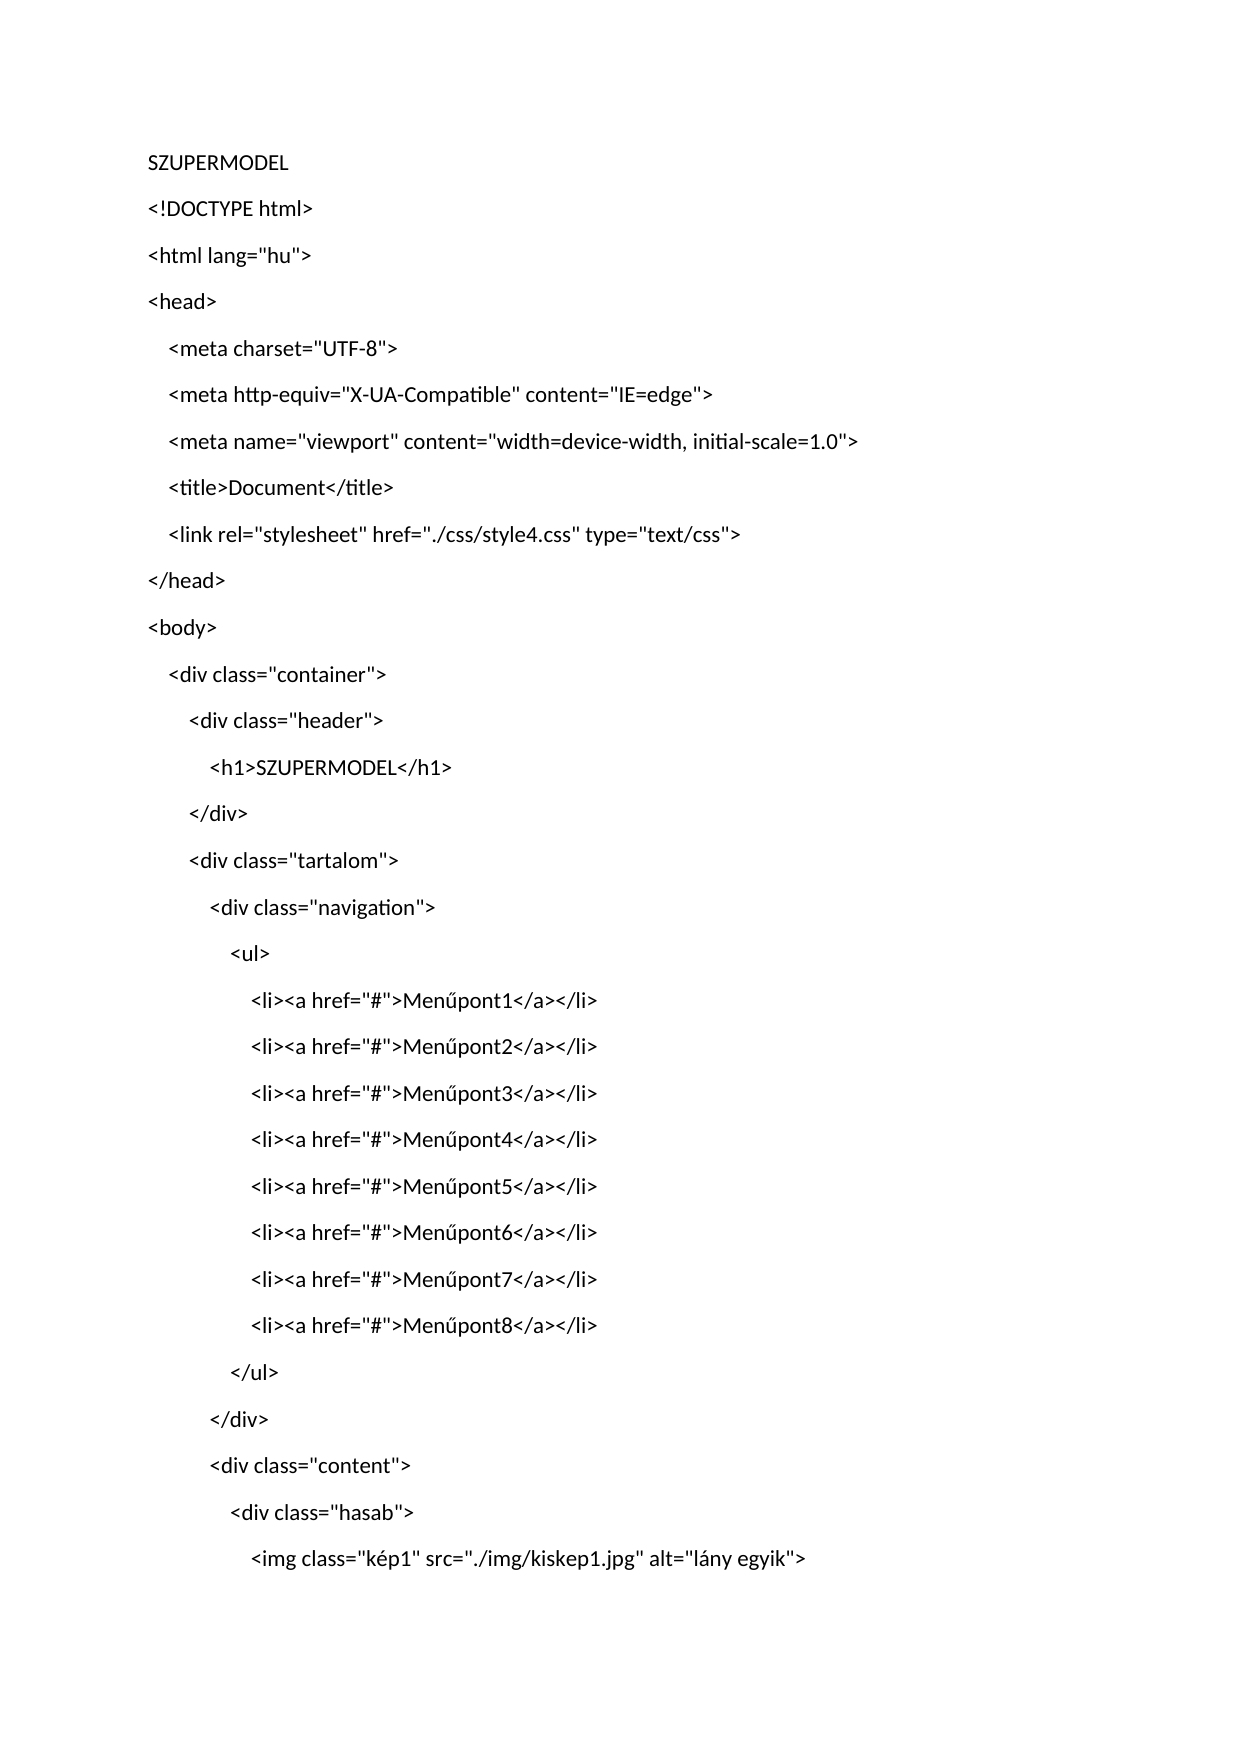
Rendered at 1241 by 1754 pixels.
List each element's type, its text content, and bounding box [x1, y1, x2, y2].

text <li><a href="#">Menűpont5</a></li> [148, 1172, 1093, 1200]
text </div> [148, 1405, 1093, 1433]
text <li><a href="#">Menűpont7</a></li> [148, 1265, 1093, 1293]
text </ul> [148, 1358, 1093, 1386]
text <img class="kép1" src="./img/kiskep1.jpg" alt="lány egyik"> [148, 1544, 1093, 1572]
text <!DOCTYPE html> [148, 194, 1093, 222]
text <body> [148, 613, 1093, 641]
text </head> [148, 567, 1093, 595]
text <html lang="hu"> [148, 241, 1093, 269]
text <li><a href="#">Menűpont8</a></li> [148, 1312, 1093, 1340]
text <div class="tartalom"> [148, 846, 1093, 874]
text SZUPERMODEL [148, 148, 1093, 176]
text <li><a href="#">Menűpont2</a></li> [148, 1032, 1093, 1060]
text <ul> [148, 939, 1093, 967]
text <div class="hasab"> [148, 1498, 1093, 1526]
text <div class="container"> [148, 660, 1093, 688]
text <li><a href="#">Menűpont1</a></li> [148, 986, 1093, 1014]
text </div> [148, 799, 1093, 827]
text <meta name="viewport" content="width=device-width, initial-scale=1.0"> [148, 427, 1093, 455]
text <title>Document</title> [148, 473, 1093, 502]
text <li><a href="#">Menűpont4</a></li> [148, 1125, 1093, 1153]
text <meta http-equiv="X-UA-Compatible" content="IE=edge"> [148, 380, 1093, 408]
text <h1>SZUPERMODEL</h1> [148, 753, 1093, 781]
text <link rel="stylesheet" href="./css/style4.css" type="text/css"> [148, 520, 1093, 548]
text <div class="header"> [148, 706, 1093, 734]
text <head> [148, 287, 1093, 315]
text <div class="navigation"> [148, 893, 1093, 921]
text <li><a href="#">Menűpont3</a></li> [148, 1079, 1093, 1107]
text <div class="content"> [148, 1451, 1093, 1479]
text <li><a href="#">Menűpont6</a></li> [148, 1218, 1093, 1247]
text <meta charset="UTF-8"> [148, 334, 1093, 362]
